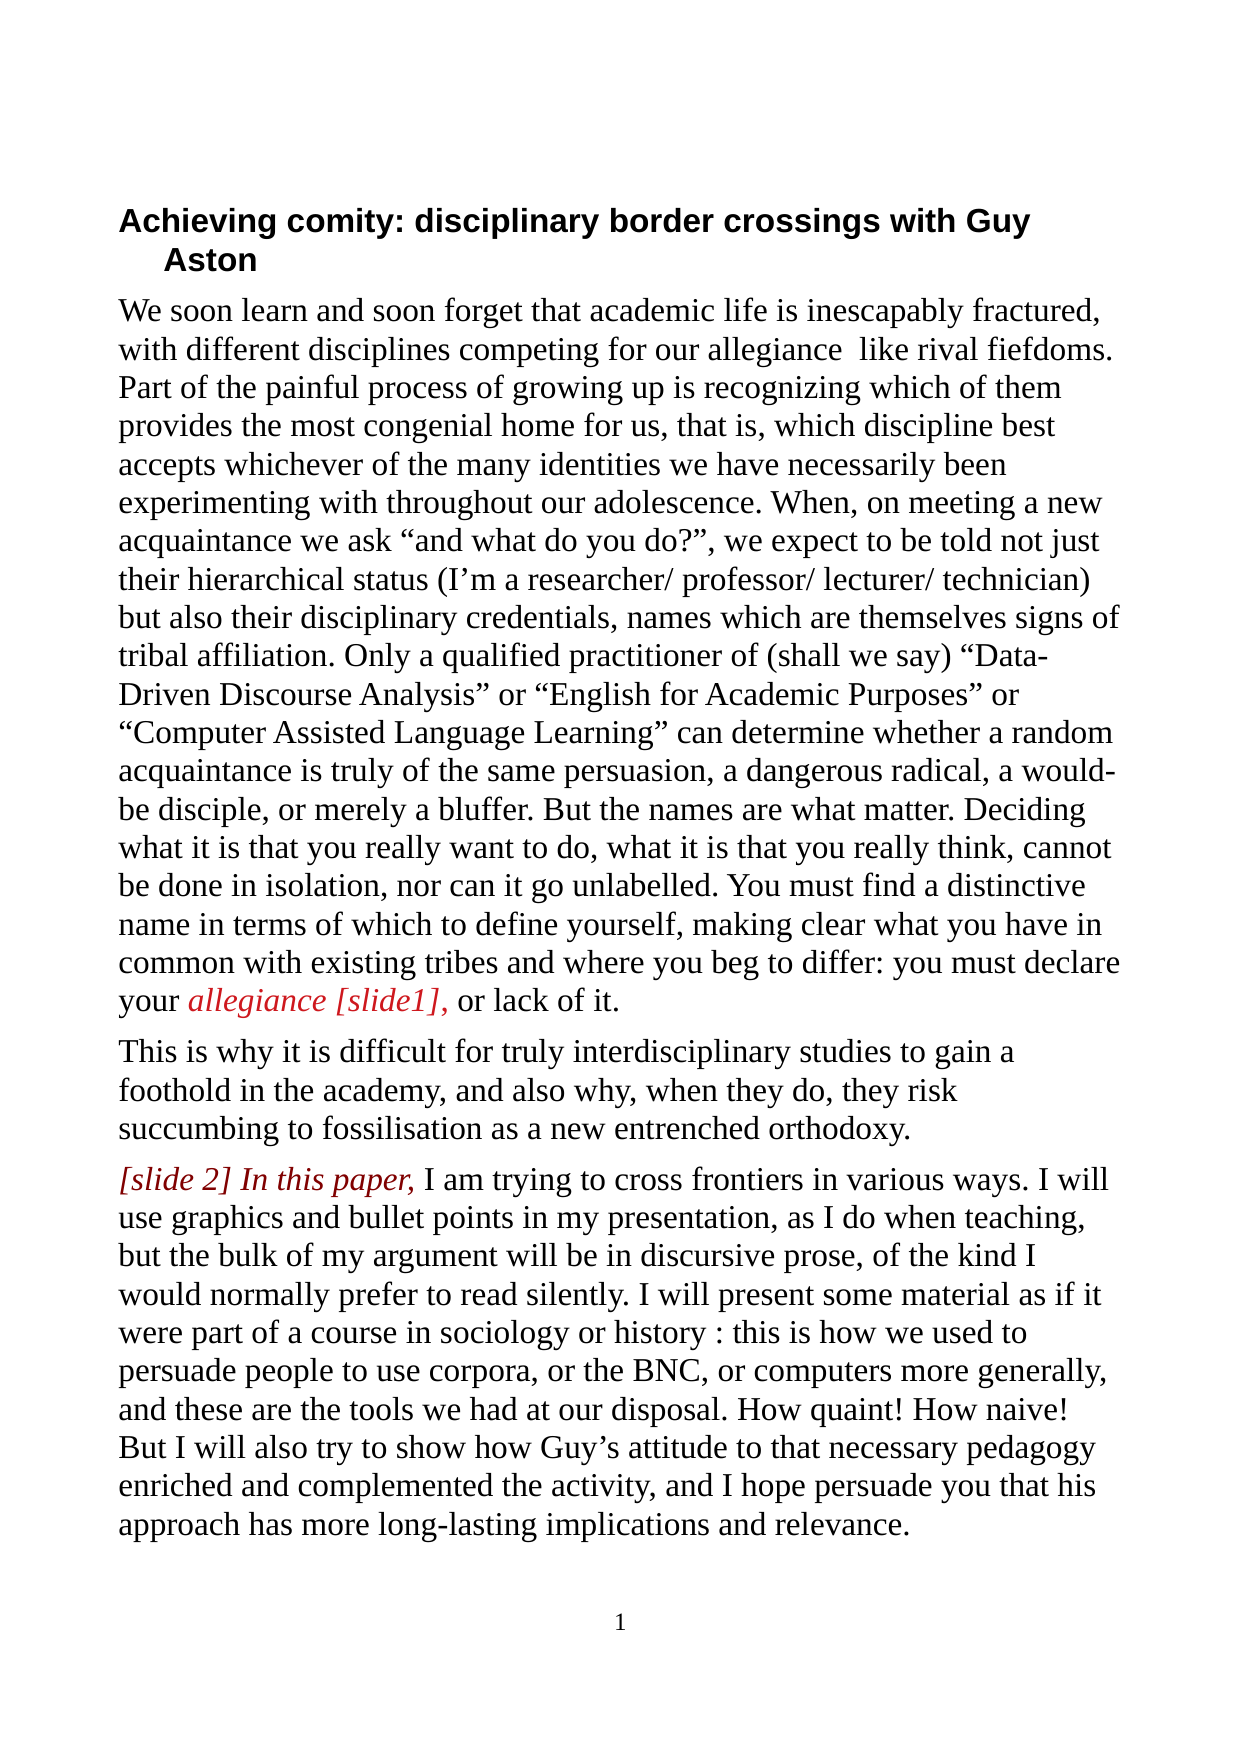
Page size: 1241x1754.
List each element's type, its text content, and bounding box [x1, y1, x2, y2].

text [slide 2] In this paper, I am trying to cross frontiers in various ways. I will use graphics and bullet points in my presentation, as I do when teaching, but the bulk of my argument will be in discursive prose, of the kind I would normally prefer to read silently. I will present some material as if it were part of a course in sociology or history : this is how we used to persuade people to use corpora, or the BNC, or computers more generally, and these are the tools we had at our disposal. How quaint! How naive! But I will also try to show how Guy’s attitude to that necessary pedagogy enriched and complemented the activity, and I hope persuade you that his approach has more long-lasting implications and relevance. [118, 1159, 1122, 1542]
text This is why it is difficult for truly interdisciplinary studies to gain a foothold in the academy, and also why, when they do, they risk succumbing to fossilisation as a new entrenched orthodoxy. [118, 1032, 1122, 1147]
subtitle Achieving comity: disciplinary border crossings with Guy Aston [118, 201, 1122, 278]
text We soon learn and soon forget that academic life is inescapably fractured, with different disciplines competing for our allegiance like rival fiefdoms. Part of the painful process of growing up is recognizing which of them provides the most congenial home for us, that is, which discipline best accepts whichever of the many identities we have necessarily been experimenting with throughout our adolescence. When, on meeting a new acquaintance we ask “and what do you do?”, we expect to be told not just their hierarchical status (I’m a researcher/ professor/ lecturer/ technician) but also their disciplinary credentials, names which are themselves signs of tribal affiliation. Only a qualified practitioner of (shall we say) “Data-Driven Discourse Analysis” or “English for Academic Purposes” or “Computer Assisted Language Learning” can determine whether a random acquaintance is truly of the same persuasion, a dangerous radical, a would-be disciple, or merely a bluffer. But the names are what matter. Deciding what it is that you really want to do, what it is that you really think, cannot be done in isolation, nor can it go unlabelled. You must find a distinctive name in terms of which to define yourself, making clear what you have in common with existing tribes and where you beg to differ: you must declare your allegiance [slide1], or lack of it. [118, 291, 1122, 1019]
